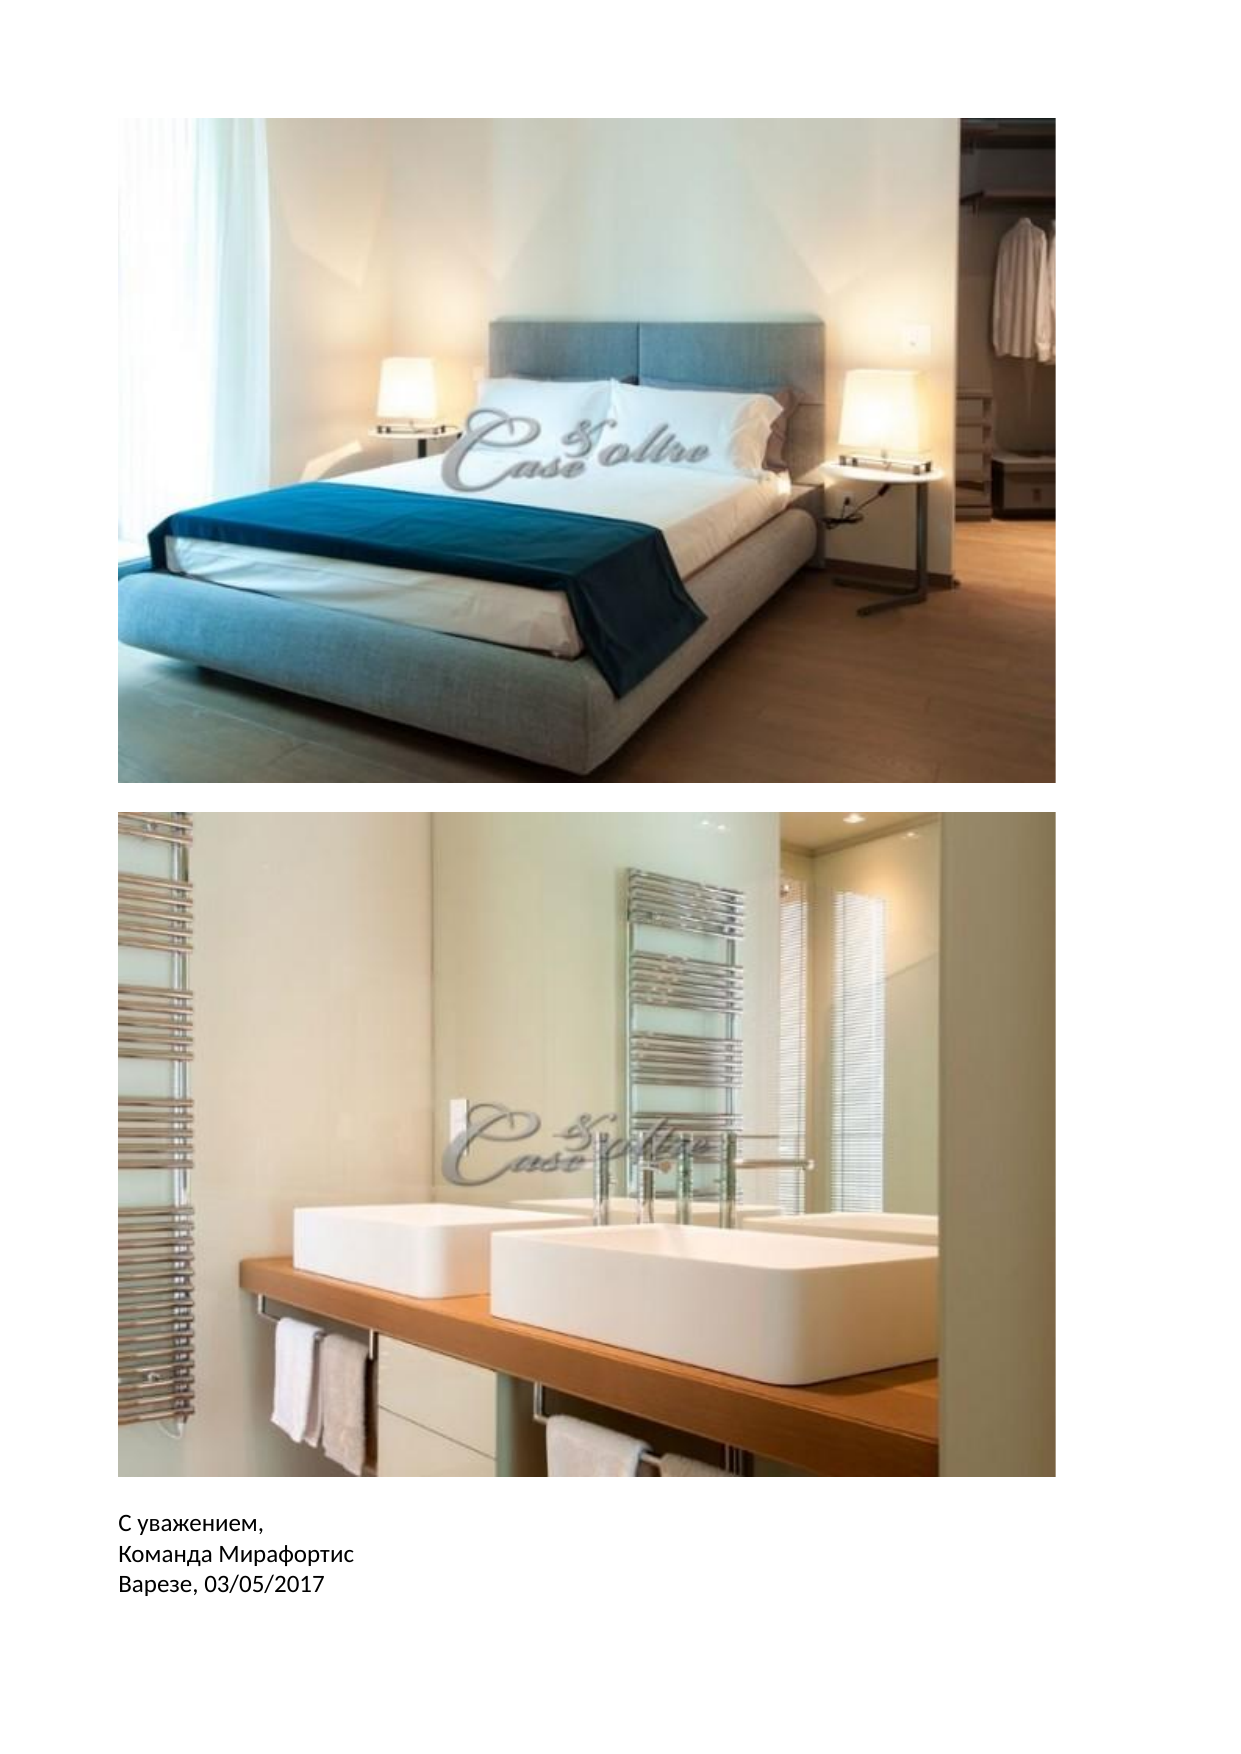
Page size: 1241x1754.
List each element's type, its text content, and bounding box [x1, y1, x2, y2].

text С уважением, [118, 1507, 1122, 1538]
picture [118, 812, 1056, 1477]
picture [118, 118, 1056, 783]
text Команда Мирафортис [118, 1538, 1122, 1568]
text Варезе, 03/05/2017 [118, 1568, 1122, 1599]
